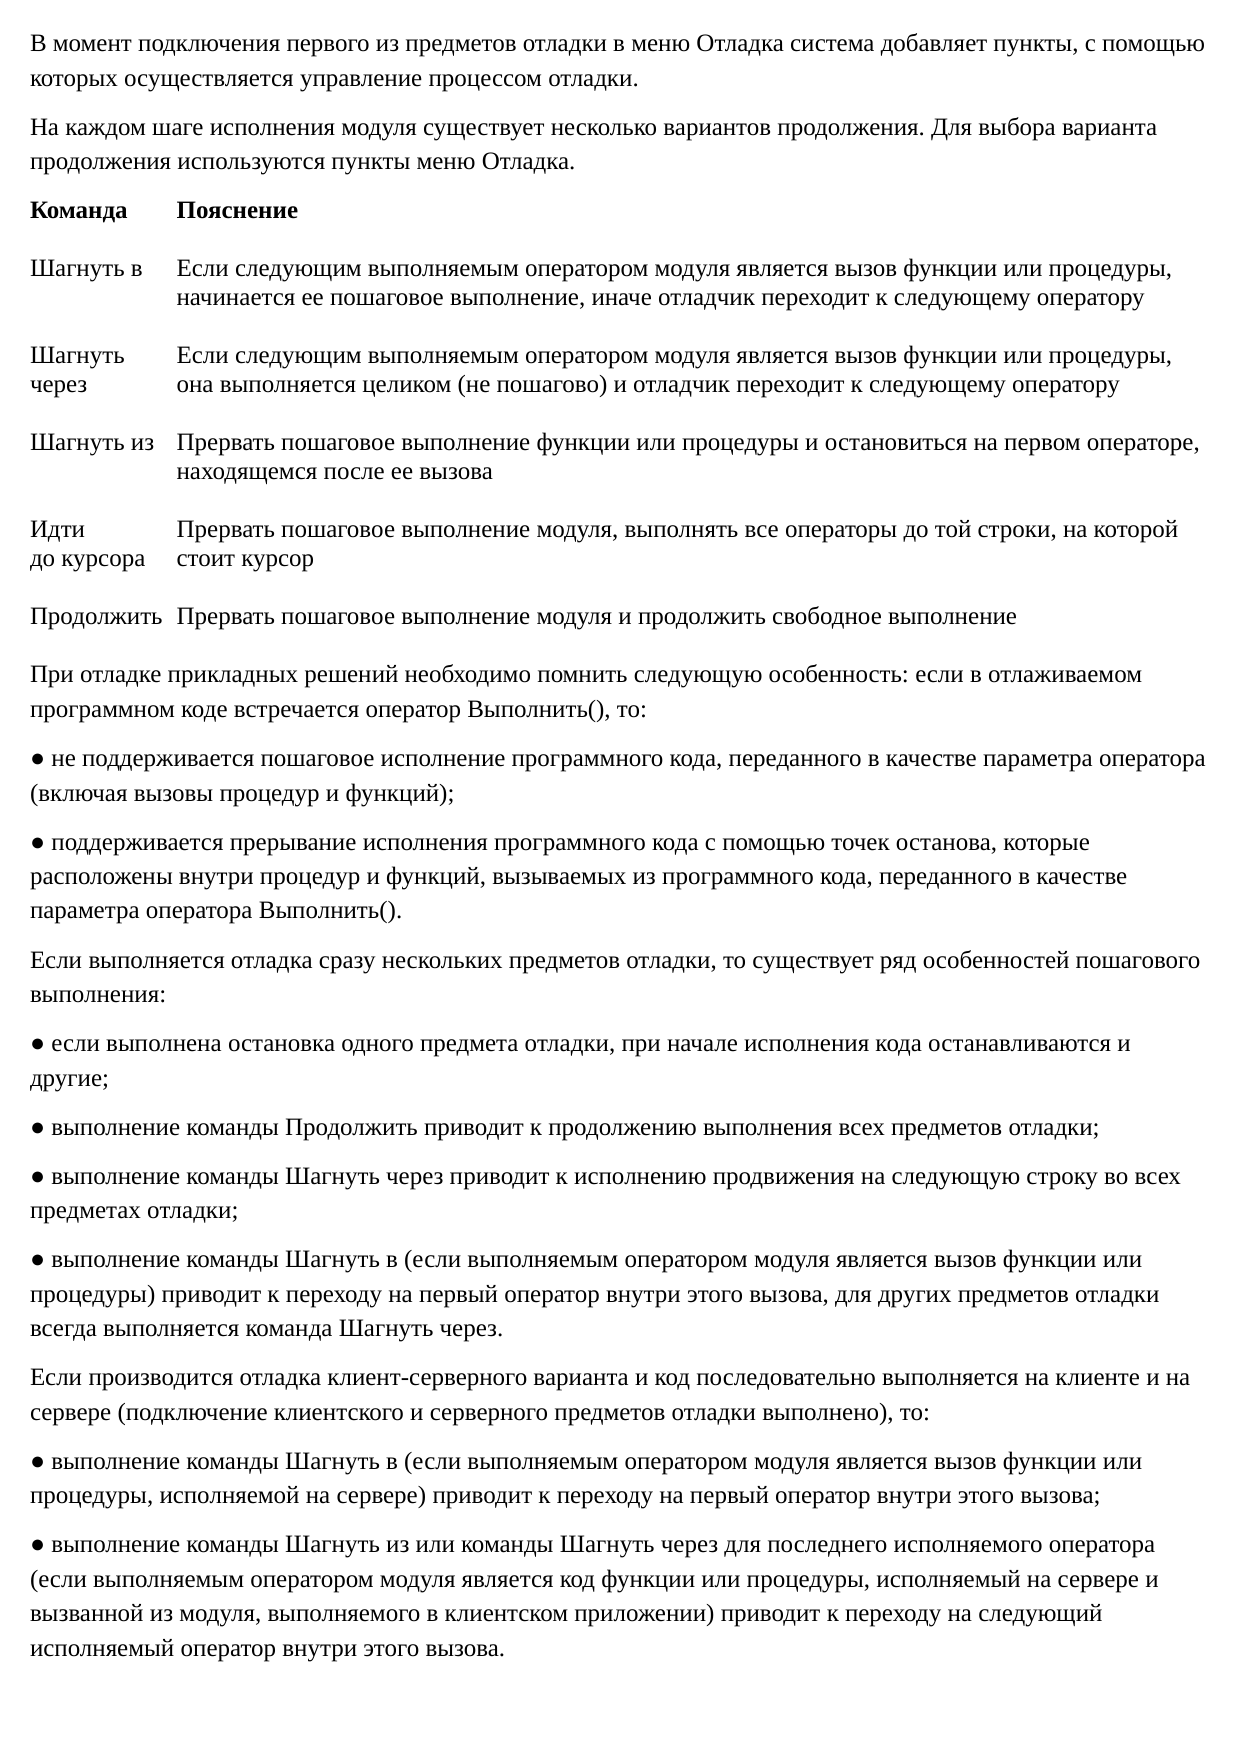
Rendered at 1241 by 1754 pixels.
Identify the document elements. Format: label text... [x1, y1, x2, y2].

text Если выполняется отладка сразу нескольких предметов отладки, то существует ряд особенностей пошагового выполнения: [30, 945, 1211, 1008]
table_header Пояснение [176, 195, 1211, 253]
text ● выполнение команды Шагнуть в (если выполняемым оператором модуля является вызов функции или процедуры, исполняемой на сервере) приводит к переходу на первый оператор внутри этого вызова; [30, 1446, 1211, 1509]
text ● выполнение команды Продолжить приводит к продолжению выполнения всех предметов отладки; [30, 1112, 1211, 1141]
table_header Команда [30, 195, 176, 253]
table_cell Шагнуть через [30, 340, 176, 427]
table_cell Если следующим выполняемым оператором модуля является вызов функции или процедуры, начинается ее пошаговое выполнение, иначе отладчик переходит к следующему оператору [176, 254, 1211, 340]
table_cell Прервать пошаговое выполнение модуля, выполнять все операторы до той строки, на которой стоит курсор [176, 514, 1211, 601]
text ● выполнение команды Шагнуть из или команды Шагнуть через для последнего исполняемого оператора (если выполняемым оператором модуля является код функции или процедуры, исполняемый на сервере и вызванной из модуля, выполняемого в клиентском приложении) приводит к переходу на следующий исполняемый оператор внутри этого вызова. [30, 1529, 1211, 1662]
text ● не поддерживается пошаговое исполнение программного кода, переданного в качестве параметра оператора (включая вызовы процедур и функций); [30, 743, 1211, 806]
text ● выполнение команды Шагнуть через приводит к исполнению продвижения на следующую строку во всех предметах отладки; [30, 1161, 1211, 1224]
text Если производится отладка клиент-серверного варианта и код последовательно выполняется на клиенте и на сервере (подключение клиентского и серверного предметов отладки выполнено), то: [30, 1362, 1211, 1426]
table_cell Если следующим выполняемым оператором модуля является вызов функции или процедуры, она выполняется целиком (не пошагово) и отладчик переходит к следующему оператору [176, 340, 1211, 427]
text ● поддерживается прерывание исполнения программного кода с помощью точек останова, которые расположены внутри процедур и функций, вызываемых из программного кода, переданного в качестве параметра оператора Выполнить(). [30, 827, 1211, 924]
table_cell Прервать пошаговое выполнение модуля и продолжить свободное выполнение [176, 601, 1211, 659]
text На каждом шаге исполнения модуля существует несколько вариантов продолжения. Для выбора варианта продолжения используются пункты меню Отладка. [30, 112, 1211, 175]
table_cell Шагнуть в [30, 254, 176, 340]
table_cell Идти до курсора [30, 514, 176, 601]
table_cell Шагнуть из [30, 428, 176, 514]
text В момент подключения первого из предметов отладки в меню Отладка система добавляет пункты, с помощью которых осуществляется управление процессом отладки. [30, 28, 1211, 91]
text ● если выполнена остановка одного предмета отладки, при начале исполнения кода останавливаются и другие; [30, 1028, 1211, 1091]
text ● выполнение команды Шагнуть в (если выполняемым оператором модуля является вызов функции или процедуры) приводит к переходу на первый оператор внутри этого вызова, для других предметов отладки всегда выполняется команда Шагнуть через. [30, 1244, 1211, 1342]
table_cell Продолжить [30, 601, 176, 659]
table_cell Прервать пошаговое выполнение функции или процедуры и остановиться на первом операторе, находящемся после ее вызова [176, 428, 1211, 514]
text При отладке прикладных решений необходимо помнить следующую особенность: если в отлаживаемом программном коде встречается оператор Выполнить(), то: [30, 659, 1211, 723]
